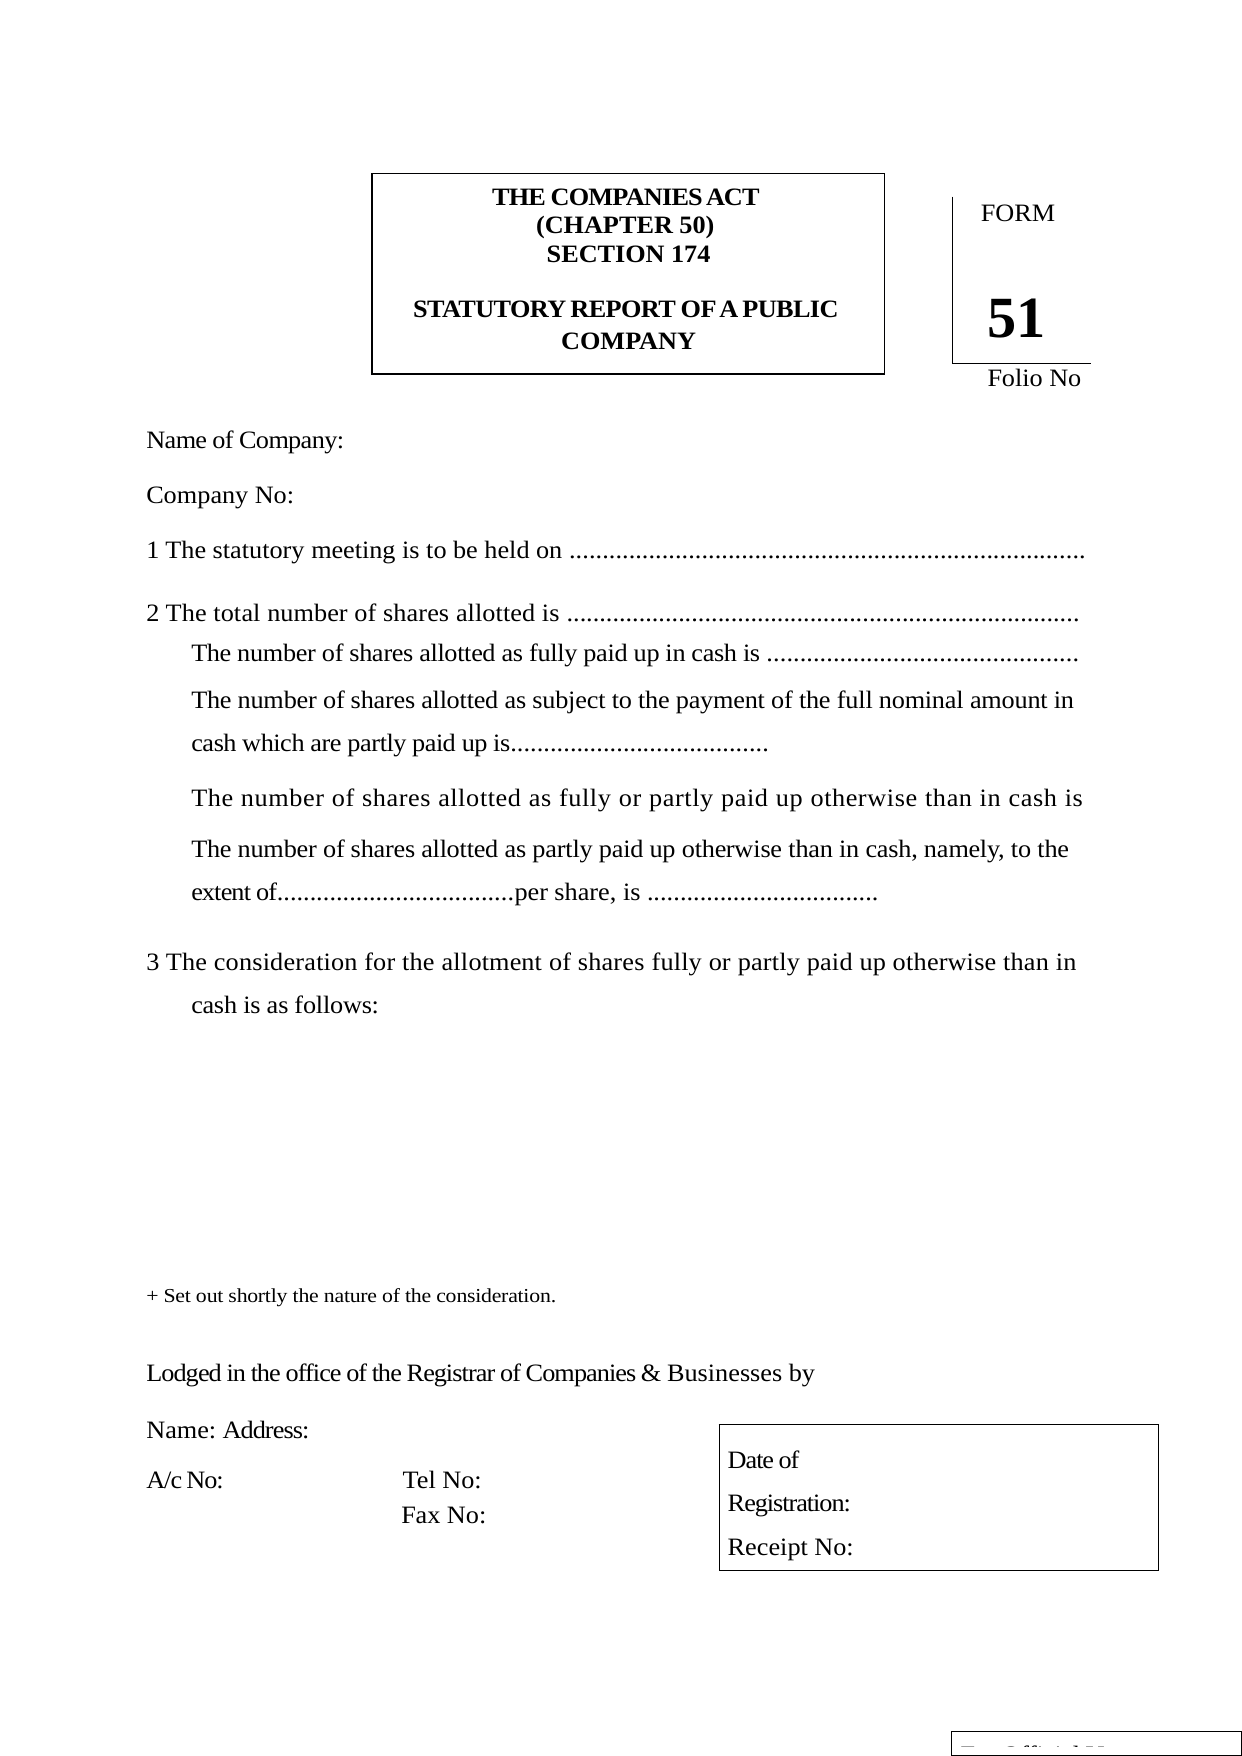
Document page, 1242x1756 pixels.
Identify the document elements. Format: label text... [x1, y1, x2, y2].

text Fax No: [401, 1501, 718, 1529]
text Company No: [146, 480, 1165, 509]
text [720, 1425, 1158, 1570]
text Name of Company: [146, 425, 1165, 454]
table_cell [885, 363, 953, 373]
text Date of Registration: Receipt No: [727, 1433, 917, 1561]
table_header THE COMPANIES ACT (CHAPTER 50) SECTION 174 STATUTORY REPORT OF A PUBLIC COMPANY [373, 174, 884, 362]
table_cell [373, 363, 884, 373]
text 2 The total number of shares allotted is [146, 598, 1165, 627]
table_cell [372, 375, 884, 388]
table_cell Folio No [953, 364, 1091, 388]
text For Official Use [960, 1740, 1232, 1747]
table_cell [885, 197, 952, 362]
text 1 The statutory meeting is to be held on [146, 535, 1165, 564]
table_header [953, 173, 1091, 197]
table_header [885, 173, 953, 197]
text The number of shares allotted as fully paid up in cash is [191, 638, 1165, 667]
table_cell FORM 51 [953, 197, 1091, 362]
text A/c No: Tel No: [146, 1469, 718, 1493]
text [952, 1732, 1241, 1755]
text Name: Address: [146, 1406, 715, 1447]
text Lodged in the office of the Registrar of Companies & Businesses by [146, 1357, 1165, 1387]
text + Set out shortly the nature of the consideration. [146, 1284, 1165, 1307]
text [1159, 1501, 1165, 1529]
text 3 The consideration for the allotment of shares fully or partly paid up otherwise than in cash is as follows: [146, 947, 1105, 1018]
text The number of shares allotted as subject to the payment of the full nominal amount in cash which are partly paid up is [191, 685, 1105, 757]
text The number of shares allotted as fully or partly paid up otherwise than in cash is [191, 783, 1165, 812]
table_cell [885, 373, 953, 388]
text The number of shares allotted as partly paid up otherwise than in cash, namely, to the extent of per share, is [191, 834, 1105, 906]
